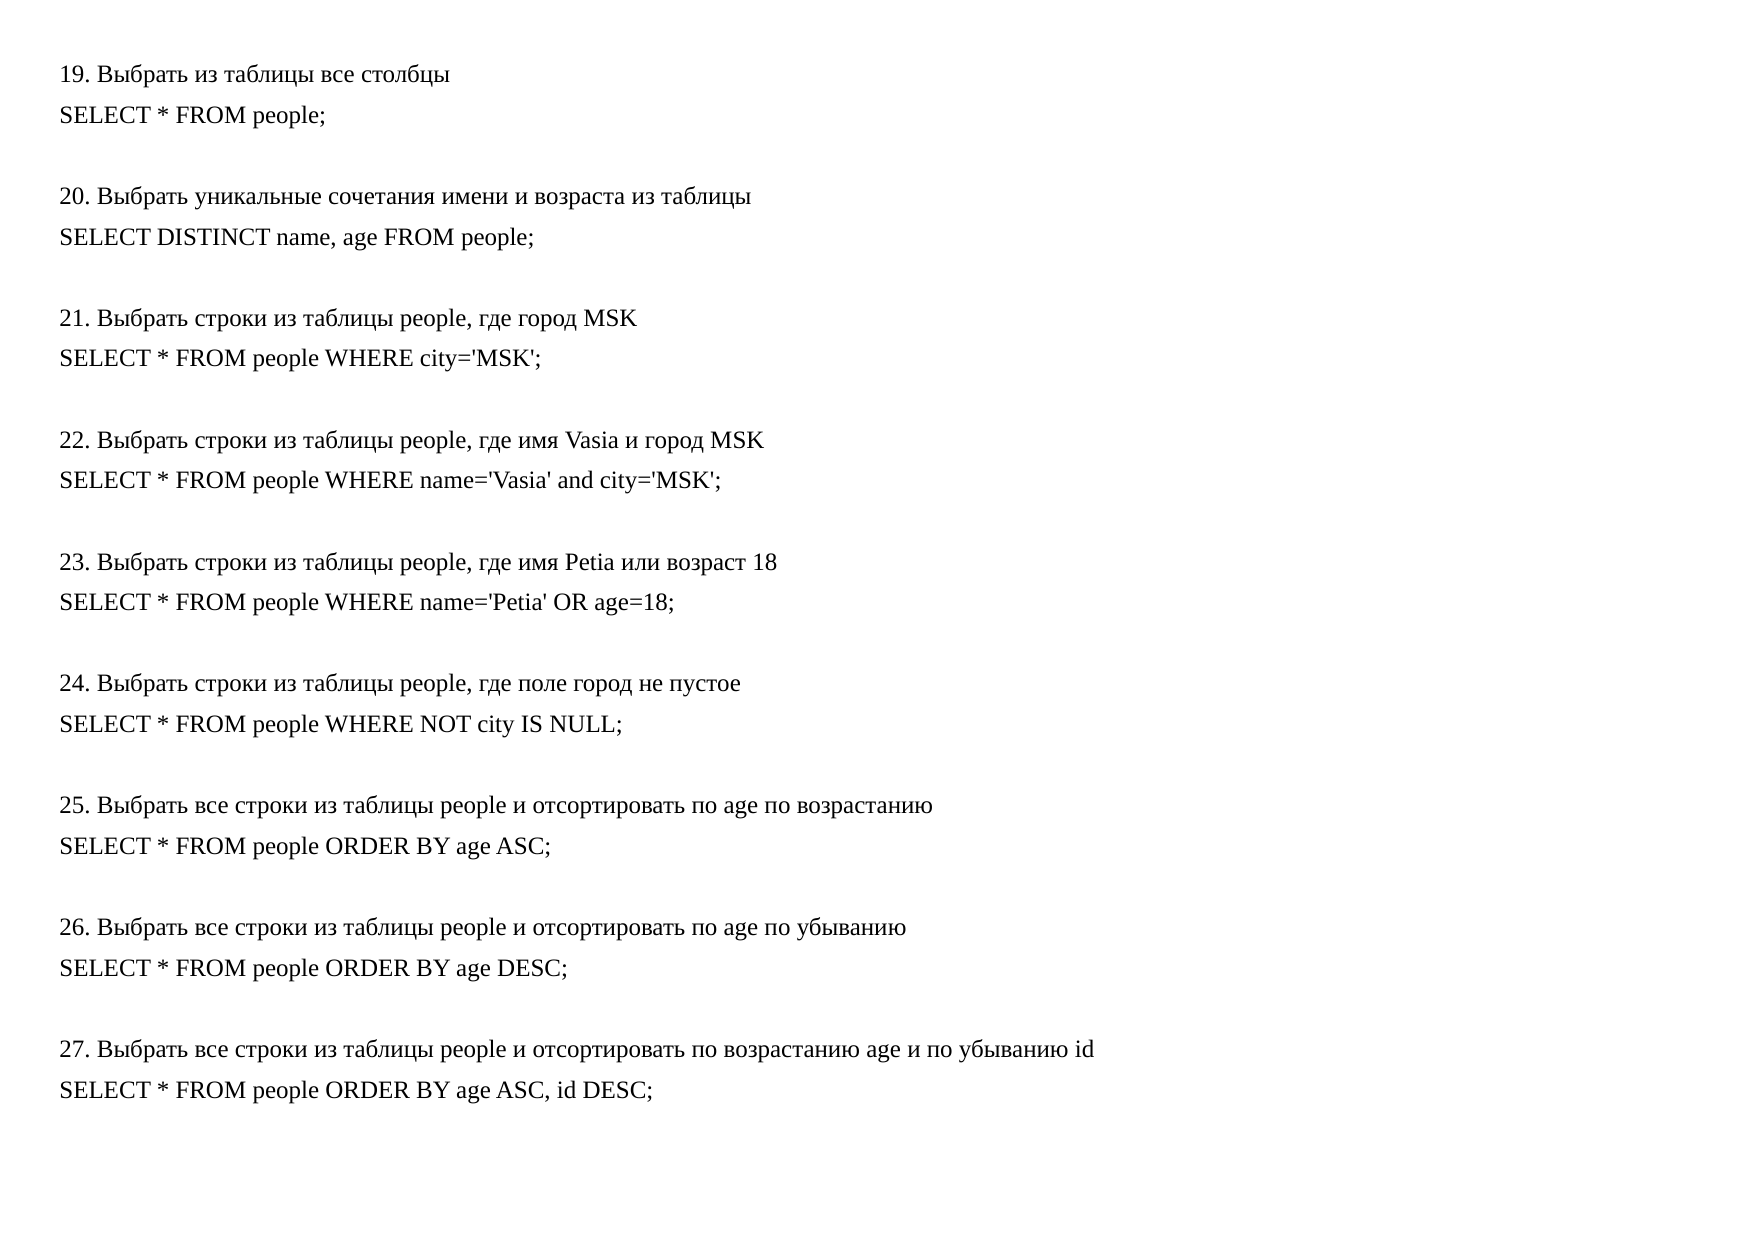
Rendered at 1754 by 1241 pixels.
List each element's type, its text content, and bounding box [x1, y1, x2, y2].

text 19. Выбрать из таблицы все столбцы [59, 59, 1695, 88]
text 27. Выбрать все строки из таблицы people и отсортировать по возрастанию age и по убыванию id [59, 1034, 1695, 1063]
text 24. Выбрать строки из таблицы people, где поле город не пустое [59, 668, 1695, 697]
text 22. Выбрать строки из таблицы people, где имя Vasia и город MSK [59, 425, 1695, 453]
text SELECT * FROM people ORDER BY age DESC; [59, 953, 1695, 982]
text 20. Выбрать уникальные сочетания имени и возраста из таблицы [59, 181, 1695, 210]
text 26. Выбрать все строки из таблицы people и отсортировать по age по убыванию [59, 912, 1695, 941]
text 25. Выбрать все строки из таблицы people и отсортировать по age по возрастанию [59, 790, 1695, 819]
text 23. Выбрать строки из таблицы people, где имя Petia или возраст 18 [59, 547, 1695, 575]
text 21. Выбрать строки из таблицы people, где город MSK [59, 303, 1695, 332]
text SELECT * FROM people WHERE NOT city IS NULL; [59, 709, 1695, 738]
text SELECT * FROM people ORDER BY age ASC; [59, 831, 1695, 860]
text SELECT * FROM people; [59, 100, 1695, 128]
text SELECT * FROM people WHERE name='Vasia' and city='MSK'; [59, 465, 1695, 494]
text SELECT * FROM people ORDER BY age ASC, id DESC; [59, 1075, 1695, 1103]
text SELECT * FROM people WHERE city='MSK'; [59, 343, 1695, 372]
text SELECT * FROM people WHERE name='Petia' OR age=18; [59, 587, 1695, 616]
text SELECT DISTINCT name, age FROM people; [59, 222, 1695, 250]
